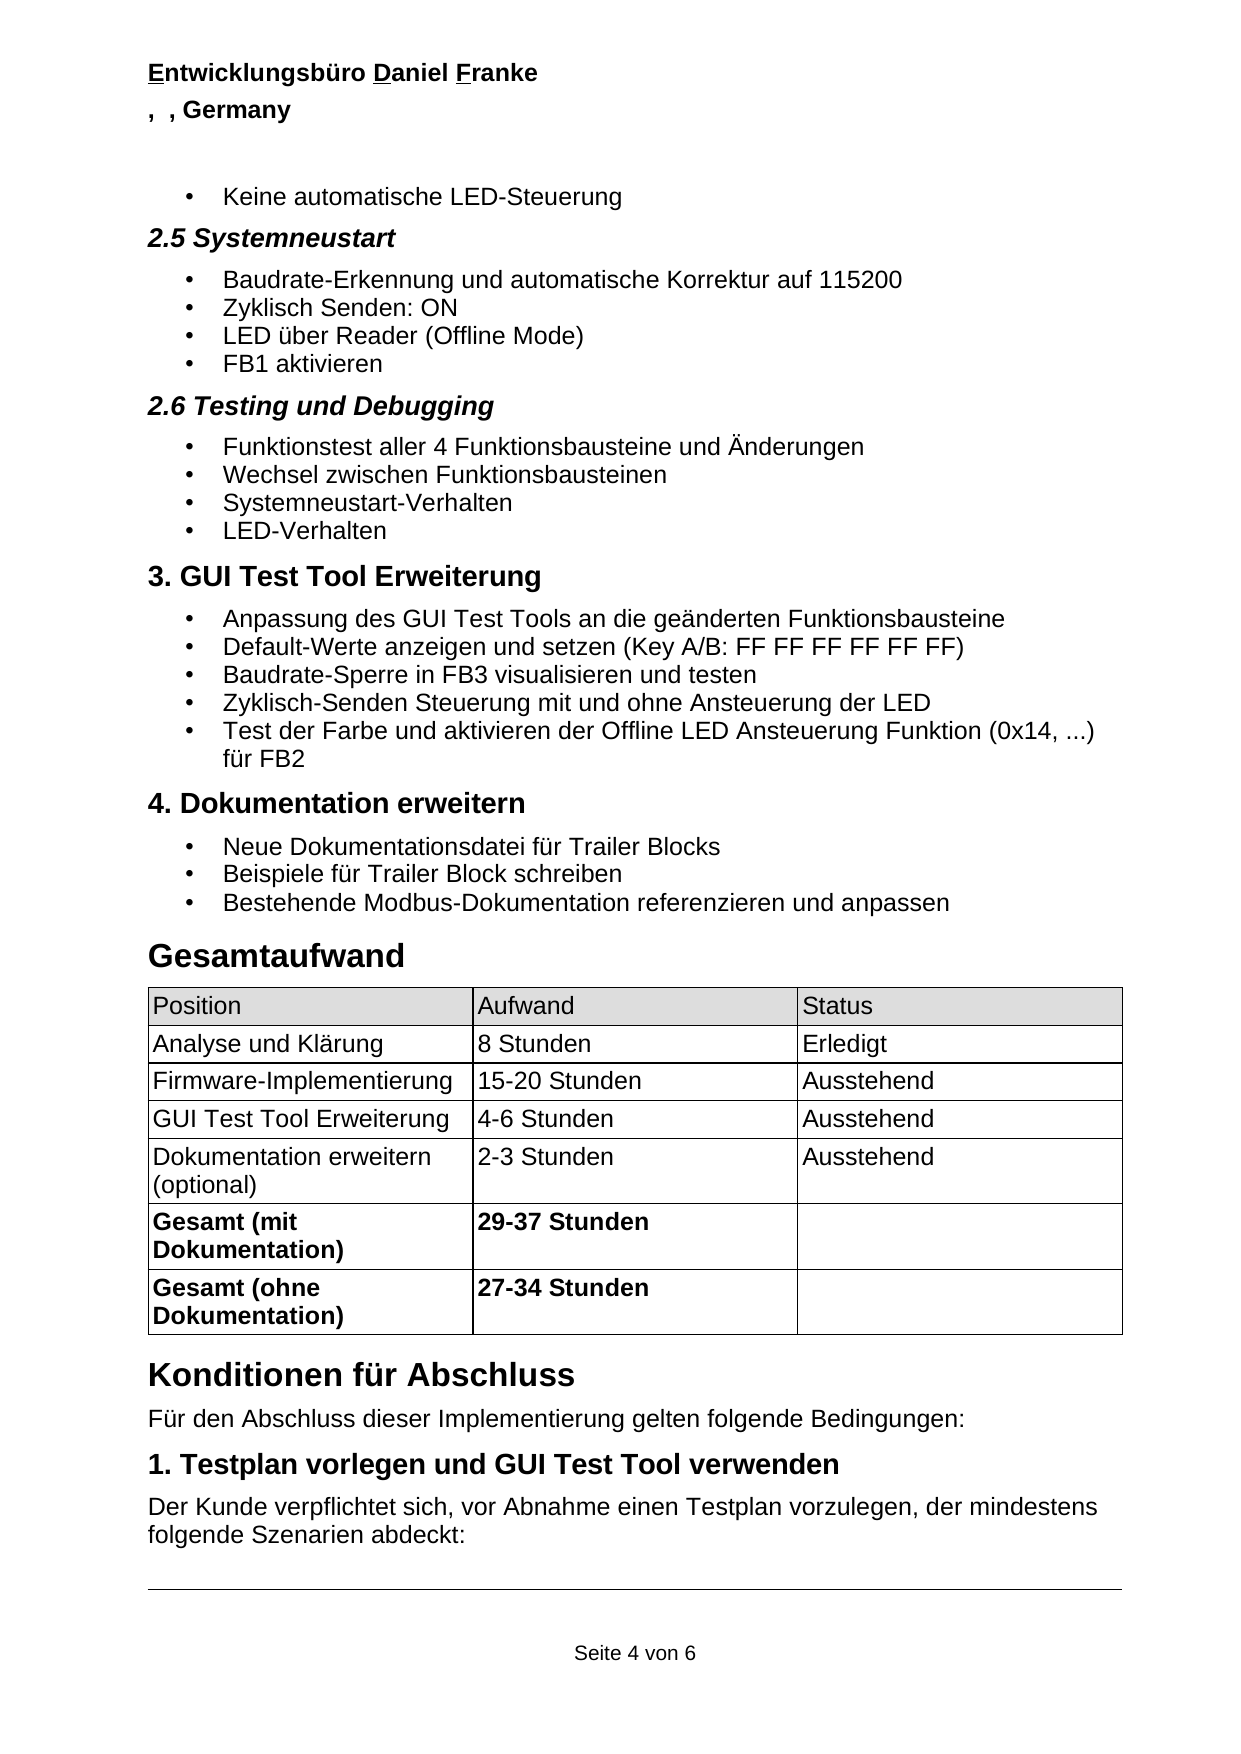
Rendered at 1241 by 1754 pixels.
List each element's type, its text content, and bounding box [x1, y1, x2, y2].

table_cell Gesamt (ohne Dokumentation) [149, 606, 472, 670]
list Test FB2: LED LED Farb Modi [185, 951, 1122, 978]
subtitle Konditionen für Abschluss [148, 671, 1122, 698]
table_cell 4-6 Stunden [474, 437, 797, 473]
list Test FB0: LED OFF beim Aktivieren [185, 838, 1122, 866]
list Test FB2: LED Offline mode [185, 922, 1122, 951]
table_cell Ausstehend [798, 437, 1122, 473]
list Bug Report [185, 1455, 1122, 1483]
subtitle 2. Neue Issues ausschließlich über GitHub [148, 1343, 1122, 1371]
table_cell Analyse und Klärung [149, 362, 472, 398]
table_cell Ausstehend [798, 399, 1122, 436]
table_cell Ausstehend [798, 475, 1122, 539]
list GitHub Issues im Repository [185, 1399, 1122, 1427]
list Test 2: Trailer Block schreiben mit neuen ACCESS Bits [185, 1119, 1122, 1147]
table_cell Dokumentation erweitern (optional) [149, 475, 472, 539]
table_header Aufwand [474, 324, 797, 360]
subtitle 1. Testplan vorlegen und GUI Test Tool verwenden [148, 726, 1122, 754]
table_cell [798, 606, 1122, 670]
table_cell 2-3 Stunden [474, 475, 797, 539]
text Alle zukünftigen Anforderungen und Problemmeldungen erfolgen ausschließlich über: [148, 1371, 1122, 1399]
table_cell Erledigt [798, 362, 1122, 398]
table_cell Gesamt (mit Dokumentation) [149, 540, 472, 605]
table_cell 8 Stunden [474, 362, 797, 398]
table_header Position [149, 324, 472, 360]
table_header Status [798, 324, 1122, 360]
list Test FB1: LED grün, UID Abfrage funktioniert [185, 866, 1122, 894]
subtitle 4. Dokumentation erweitern [148, 183, 1122, 211]
list Test 1: Trailer Block lesen (z.B. Block 7) [185, 1091, 1122, 1119]
list Documentation Request [185, 1511, 1122, 1539]
table_cell 29-37 Stunden [474, 540, 797, 605]
list Feature Request [185, 1483, 1122, 1511]
list Bestehende Modbus-Dokumentation referenzieren und anpassen [185, 267, 1122, 295]
text Für den Abschluss dieser Implementierung gelten folgende Bedingungen: [148, 698, 1122, 726]
list Test Systemneustart: Baudrate korrektur auf 115200, FB1 aktiv, Zyklisch Senden ON [185, 1007, 1122, 1063]
table_cell 15-20 Stunden [474, 399, 797, 436]
list Verwendung der bereitgestellten Templates: [185, 1427, 1122, 1455]
list Test FB3: Tunnel Mode, Baudrate gesperrt [185, 978, 1122, 1007]
list Test FB2: LED grün, Mifare Classic lesen/schreiben, [185, 894, 1122, 922]
subtitle Gesamtaufwand [148, 295, 1122, 323]
text Funktionsbausteine: [148, 810, 1122, 838]
table_cell 27-34 Stunden [474, 606, 797, 670]
table_cell GUI Test Tool Erweiterung [149, 437, 472, 473]
list Test 4: Fehlerfall - falsche Authentifizierung [185, 1175, 1122, 1203]
list Neue Dokumentationsdatei für Trailer Blocks [185, 211, 1122, 239]
table_cell [798, 540, 1122, 605]
list Test 3: Trailer Block schreiben mit neuen Keys [185, 1147, 1122, 1175]
list Beispiele für Trailer Block schreiben [185, 239, 1122, 267]
list Der Kunde verpflichtet sich, eventuelle Fehler mit dem GUI Test Tool nachzuvollziehen [185, 1231, 1122, 1287]
text GUI Test Tool Verpflichtung: [148, 1203, 1122, 1231]
table_cell Firmware-Implementierung [149, 399, 472, 436]
text Trailer Blocks: [148, 1063, 1122, 1091]
list Fehlermeldungen ohne GUI Test Tool Protokoll können nicht bearbeitet werden [185, 1315, 1122, 1343]
text Der Kunde verpflichtet sich, vor Abnahme einen Testplan vorzulegen, der mindestens folgende Szenarien abdeckt: [148, 754, 1122, 810]
list Das GUI Test Tool ermöglicht eine schnellere und präzisere Fehlerdiagnose [185, 1287, 1122, 1315]
